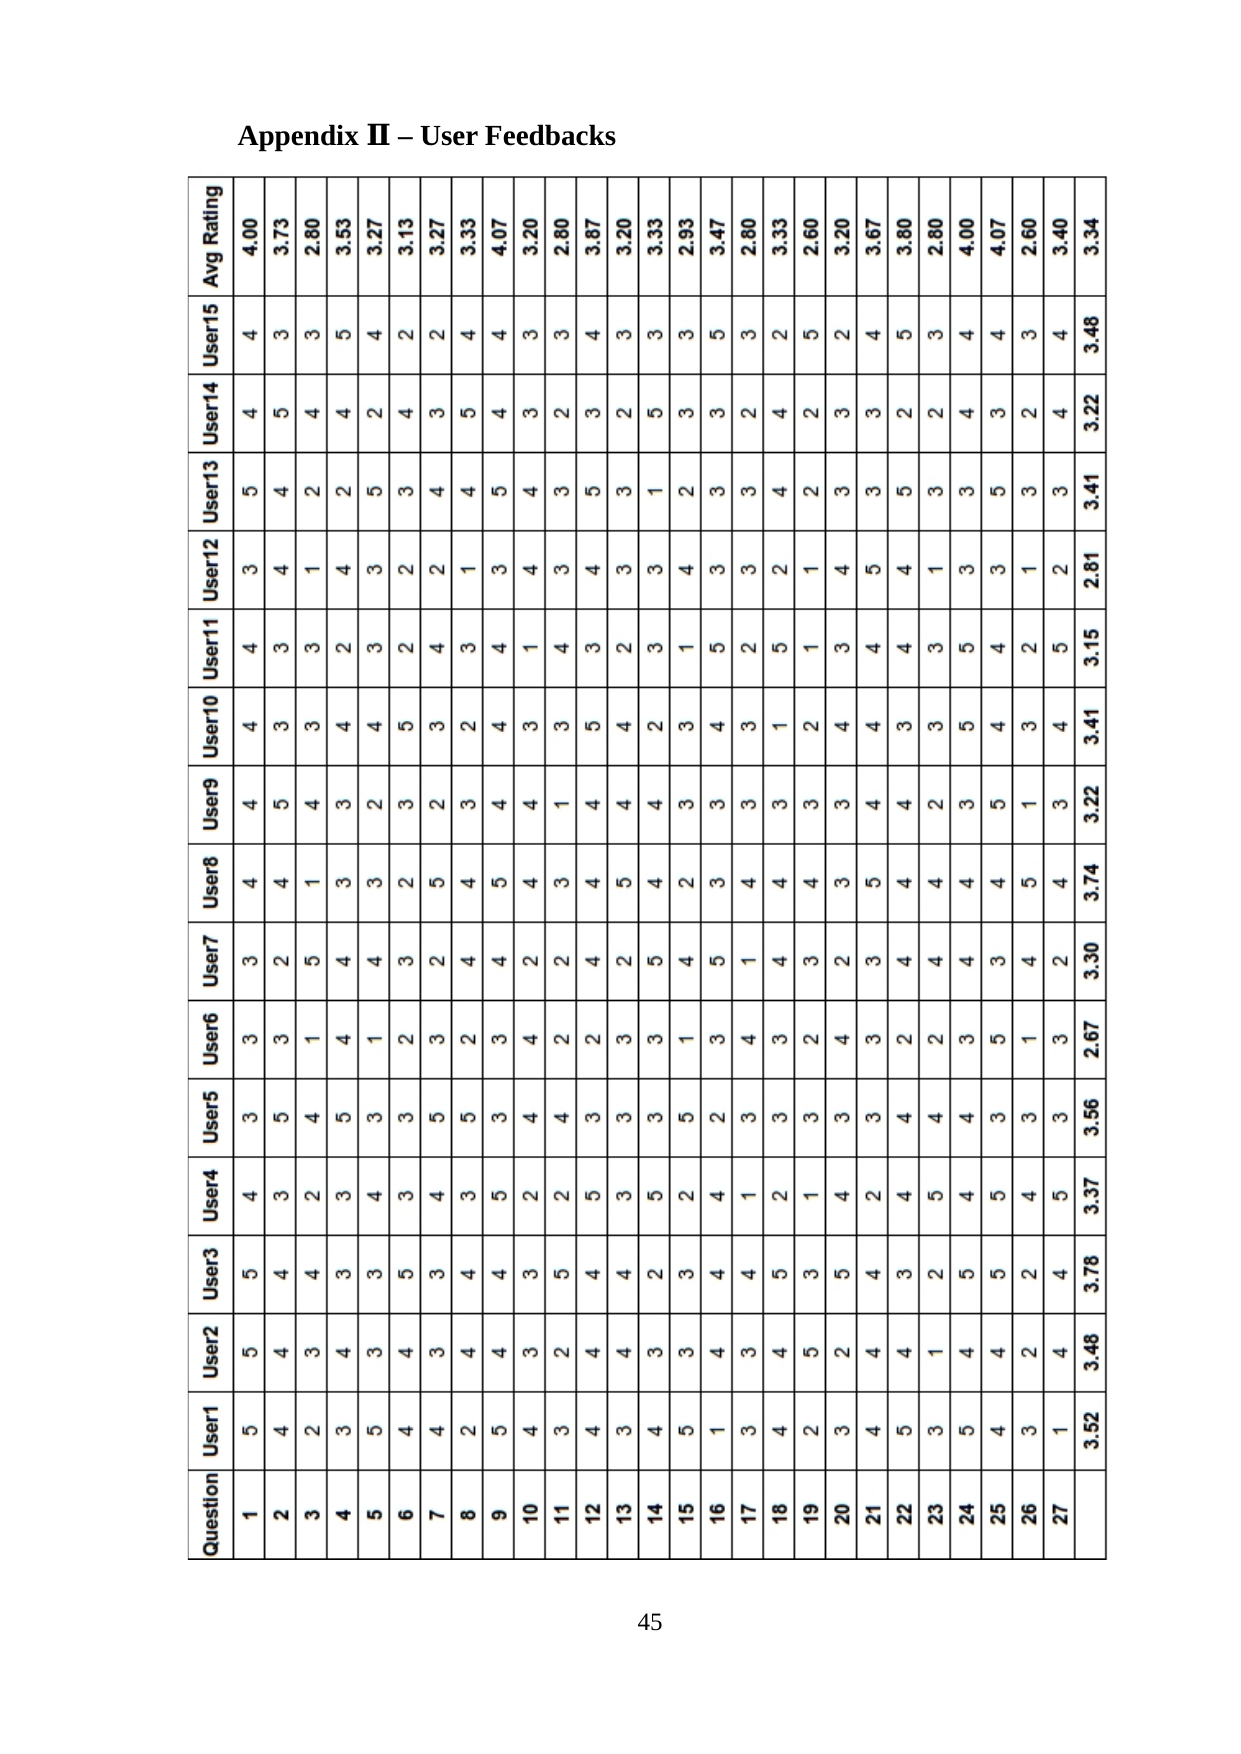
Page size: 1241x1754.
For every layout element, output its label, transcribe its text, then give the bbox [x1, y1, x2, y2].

picture [187, 164, 1112, 1560]
subtitle Appendix Ⅱ – User Feedbacks [177, 118, 1122, 152]
